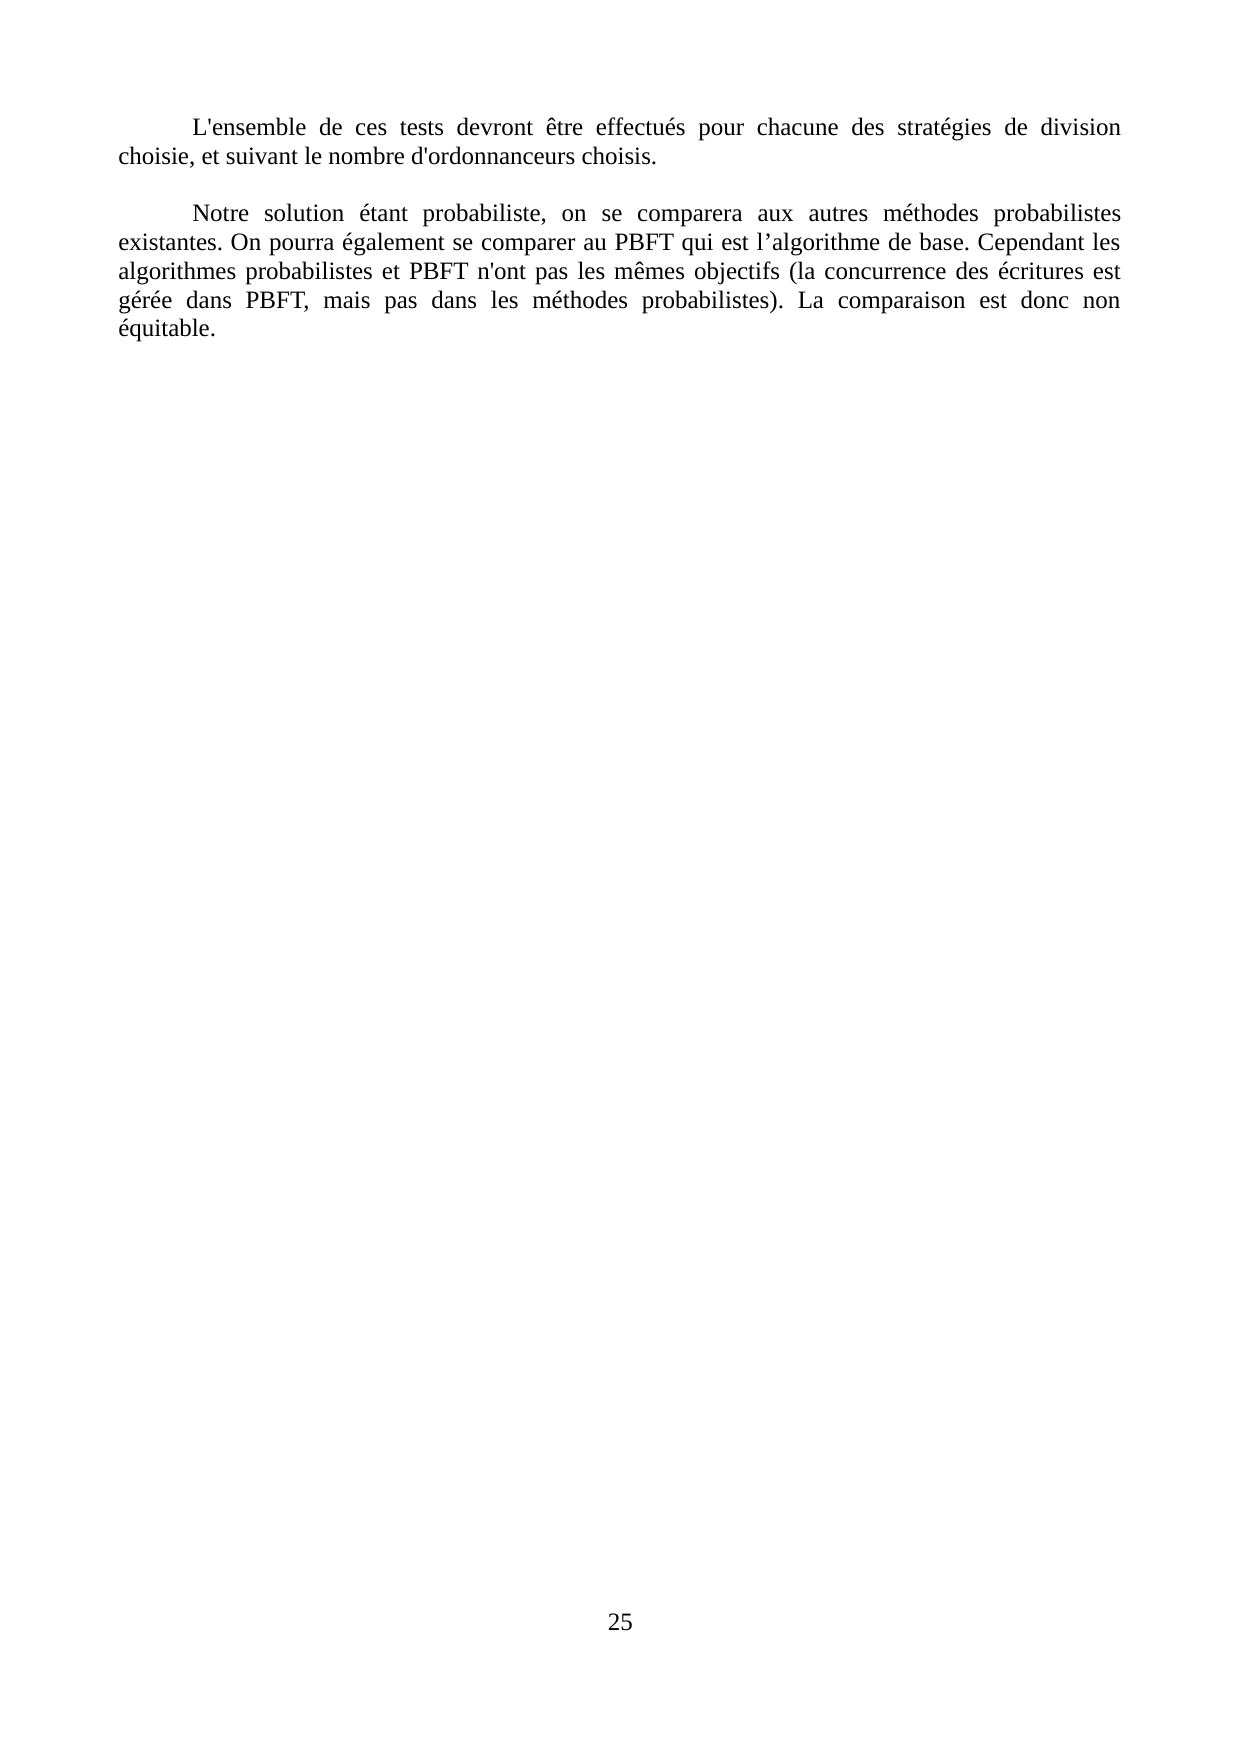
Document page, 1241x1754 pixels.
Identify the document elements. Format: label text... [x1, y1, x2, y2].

text L'ensemble de ces tests devront être effectués pour chacune des stratégies de division choisie, et suivant le nombre d'ordonnanceurs choisis. [118, 112, 1122, 170]
text Notre solution étant probabiliste, on se comparera aux autres méthodes probabilistes existantes. On pourra également se comparer au PBFT qui est l’algorithme de base. Cependant les algorithmes probabilistes et PBFT n'ont pas les mêmes objectifs (la concurrence des écritures est gérée dans PBFT, mais pas dans les méthodes probabilistes). La comparaison est donc non équitable. [118, 198, 1122, 342]
